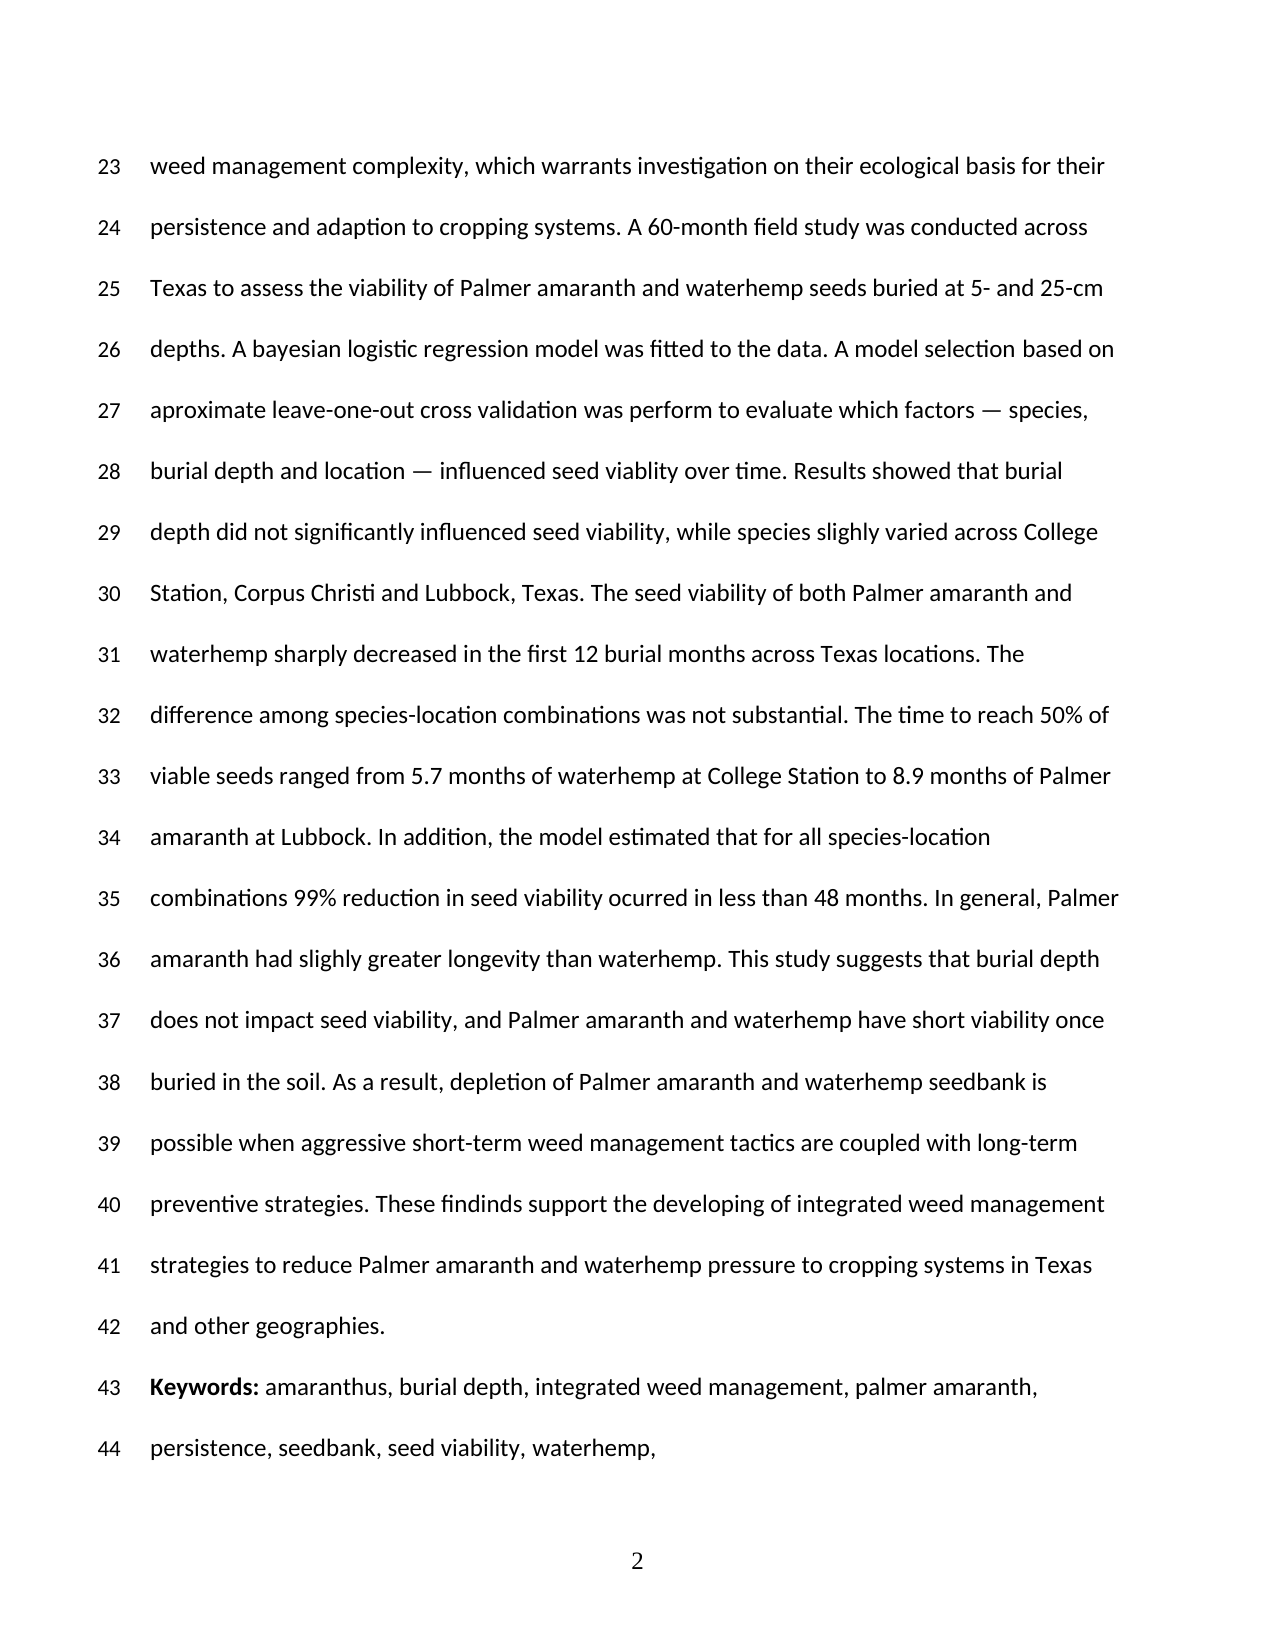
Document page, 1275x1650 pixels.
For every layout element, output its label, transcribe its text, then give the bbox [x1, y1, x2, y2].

text weed management complexity, which warrants investigation on their ecological basis for their persistence and adaption to cropping systems. A 60-month field study was conducted across Texas to assess the viability of Palmer amaranth and waterhemp seeds buried at 5- and 25-cm depths. A bayesian logistic regression model was fitted to the data. A model selection based on aproximate leave-one-out cross validation was perform to evaluate which factors — species, burial depth and location — influenced seed viablity over time. Results showed that burial depth did not significantly influenced seed viability, while species slighly varied across College Station, Corpus Christi and Lubbock, Texas. The seed viability of both Palmer amaranth and waterhemp sharply decreased in the first 12 burial months across Texas locations. The difference among species-location combinations was not substantial. The time to reach 50% of viable seeds ranged from 5.7 months of waterhemp at College Station to 8.9 months of Palmer amaranth at Lubbock. In addition, the model estimated that for all species-location combinations 99% reduction in seed viability ocurred in less than 48 months. In general, Palmer amaranth had slighly greater longevity than waterhemp. This study suggests that burial depth does not impact seed viability, and Palmer amaranth and waterhemp have short viability once buried in the soil. As a result, depletion of Palmer amaranth and waterhemp seedbank is possible when aggressive short-term weed management tactics are coupled with long-term preventive strategies. These findinds support the developing of integrated weed management strategies to reduce Palmer amaranth and waterhemp pressure to cropping systems in Texas and other geographies. [150, 150, 1125, 1340]
text Keywords: amaranthus, burial depth, integrated weed management, palmer amaranth, persistence, seedbank, seed viability, waterhemp, [150, 1371, 1125, 1462]
